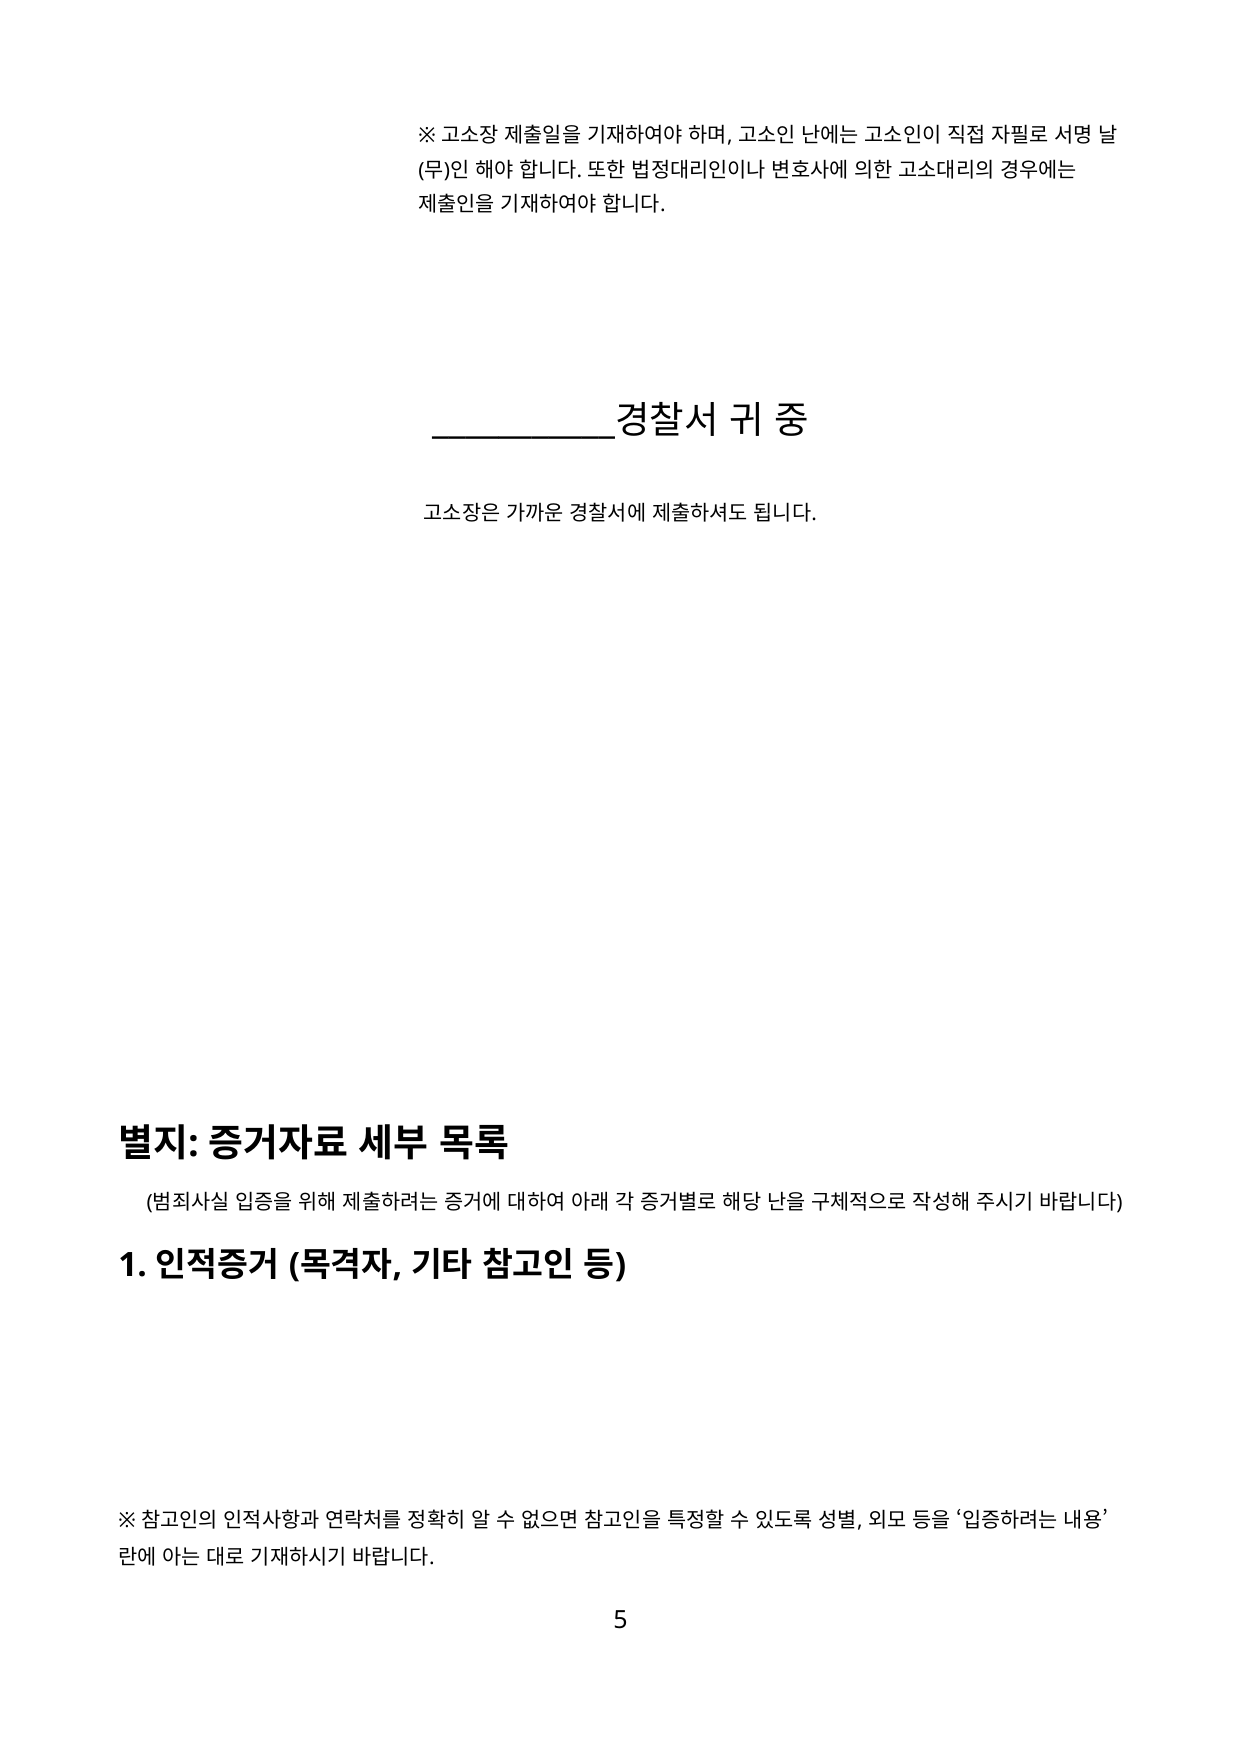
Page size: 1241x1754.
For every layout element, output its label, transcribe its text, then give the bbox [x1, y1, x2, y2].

text ※ 참고인의 인적사항과 연락처를 정확히 알 수 없으면 참고인을 특정할 수 있도록 성별, 외모 등을 ‘입증하려는 내용’란에 아는 대로 기재하시기 바랍니다. [118, 1503, 1122, 1570]
text ※ 고소장 제출일을 기재하여야 하며, 고소인 난에는 고소인이 직접 자필로 서명 날(무)인 해야 합니다. 또한 법정대리인이나 변호사에 의한 고소대리의 경우에는 제출인을 기재하여야 합니다. [418, 118, 1122, 218]
text (범죄사실 입증을 위해 제출하려는 증거에 대하여 아래 각 증거별로 해당 난을 구체적으로 작성해 주시기 바랍니다) [118, 1180, 1122, 1217]
subtitle 1. 인적증거 (목격자, 기타 참고인 등) [118, 1238, 1122, 1287]
subtitle 별지: 증거자료 세부 목록 [118, 1112, 1122, 1168]
text ___________경찰서 귀 중 [118, 390, 1122, 445]
text 고소장은 가까운 경찰서에 제출하셔도 됩니다. [118, 496, 1122, 526]
